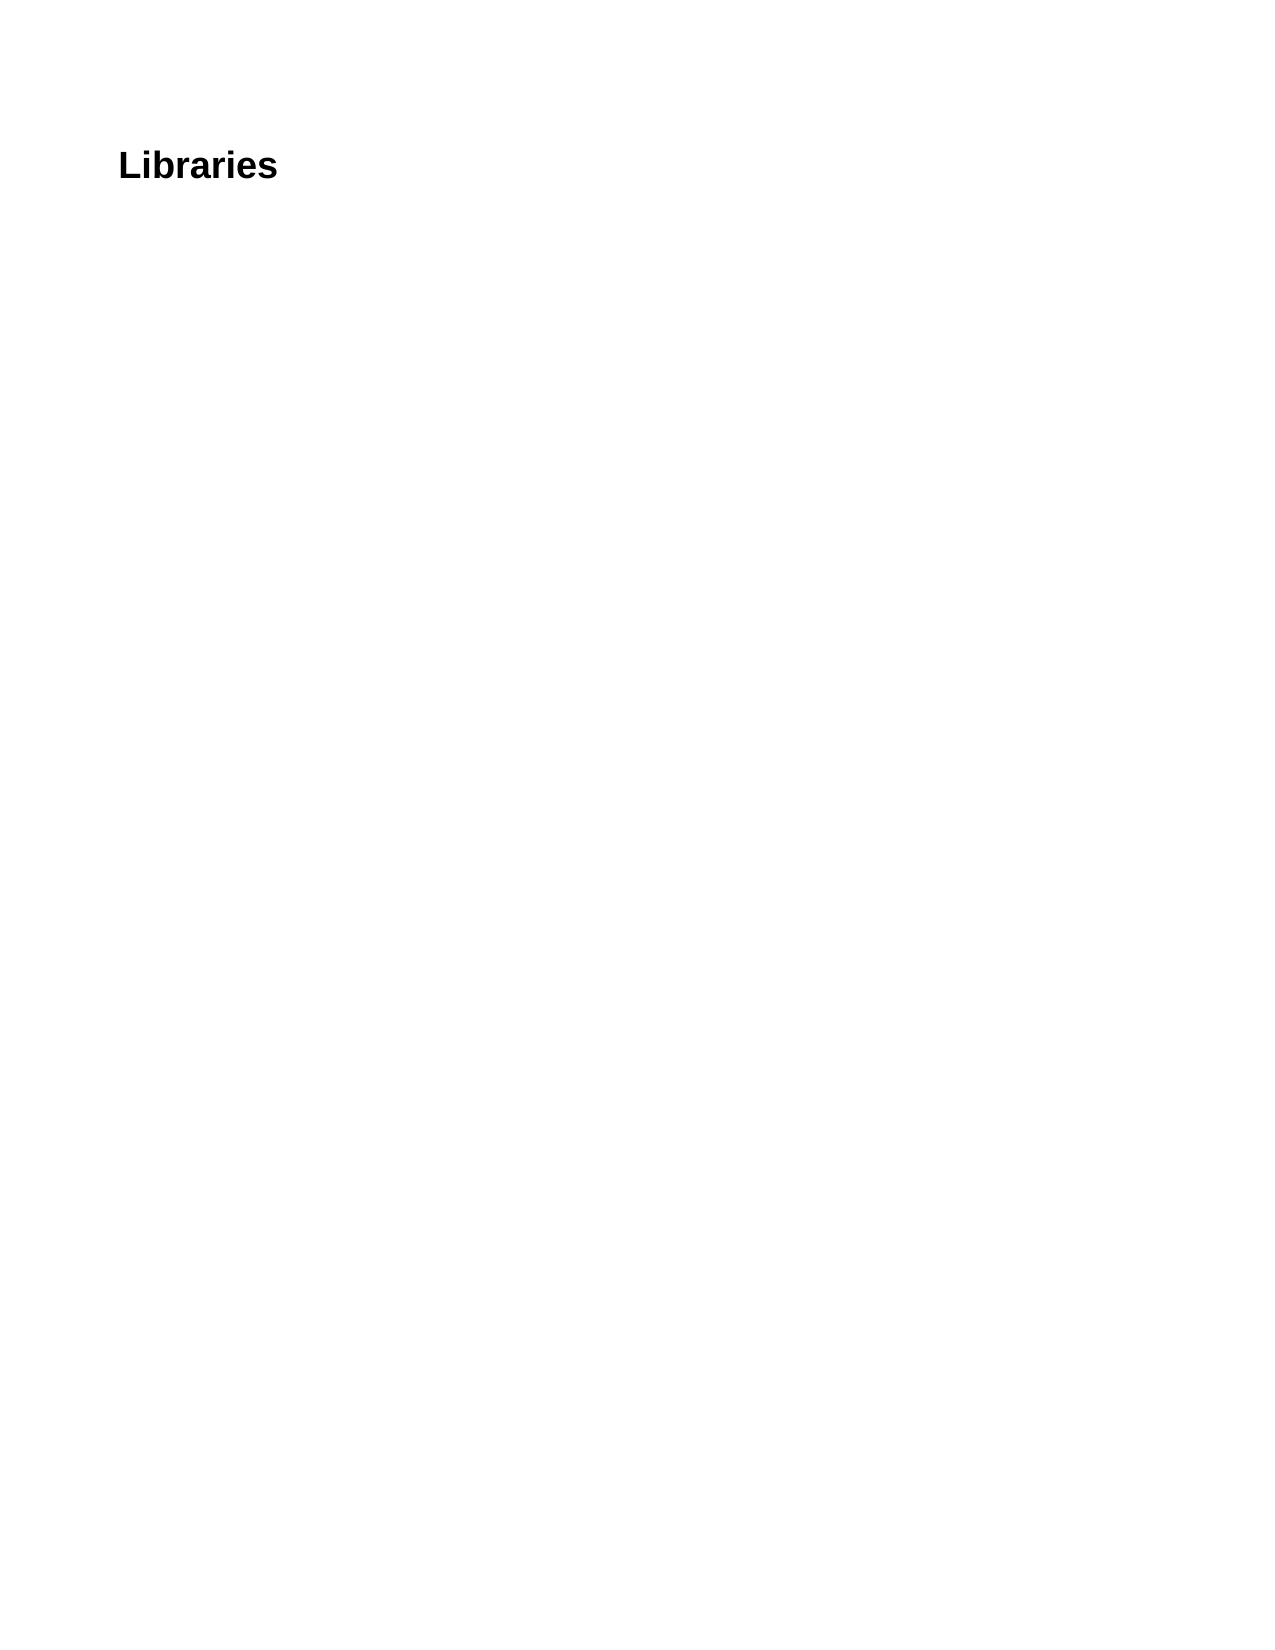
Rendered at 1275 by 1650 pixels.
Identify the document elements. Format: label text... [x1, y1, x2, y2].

subtitle Libraries [118, 143, 1157, 187]
